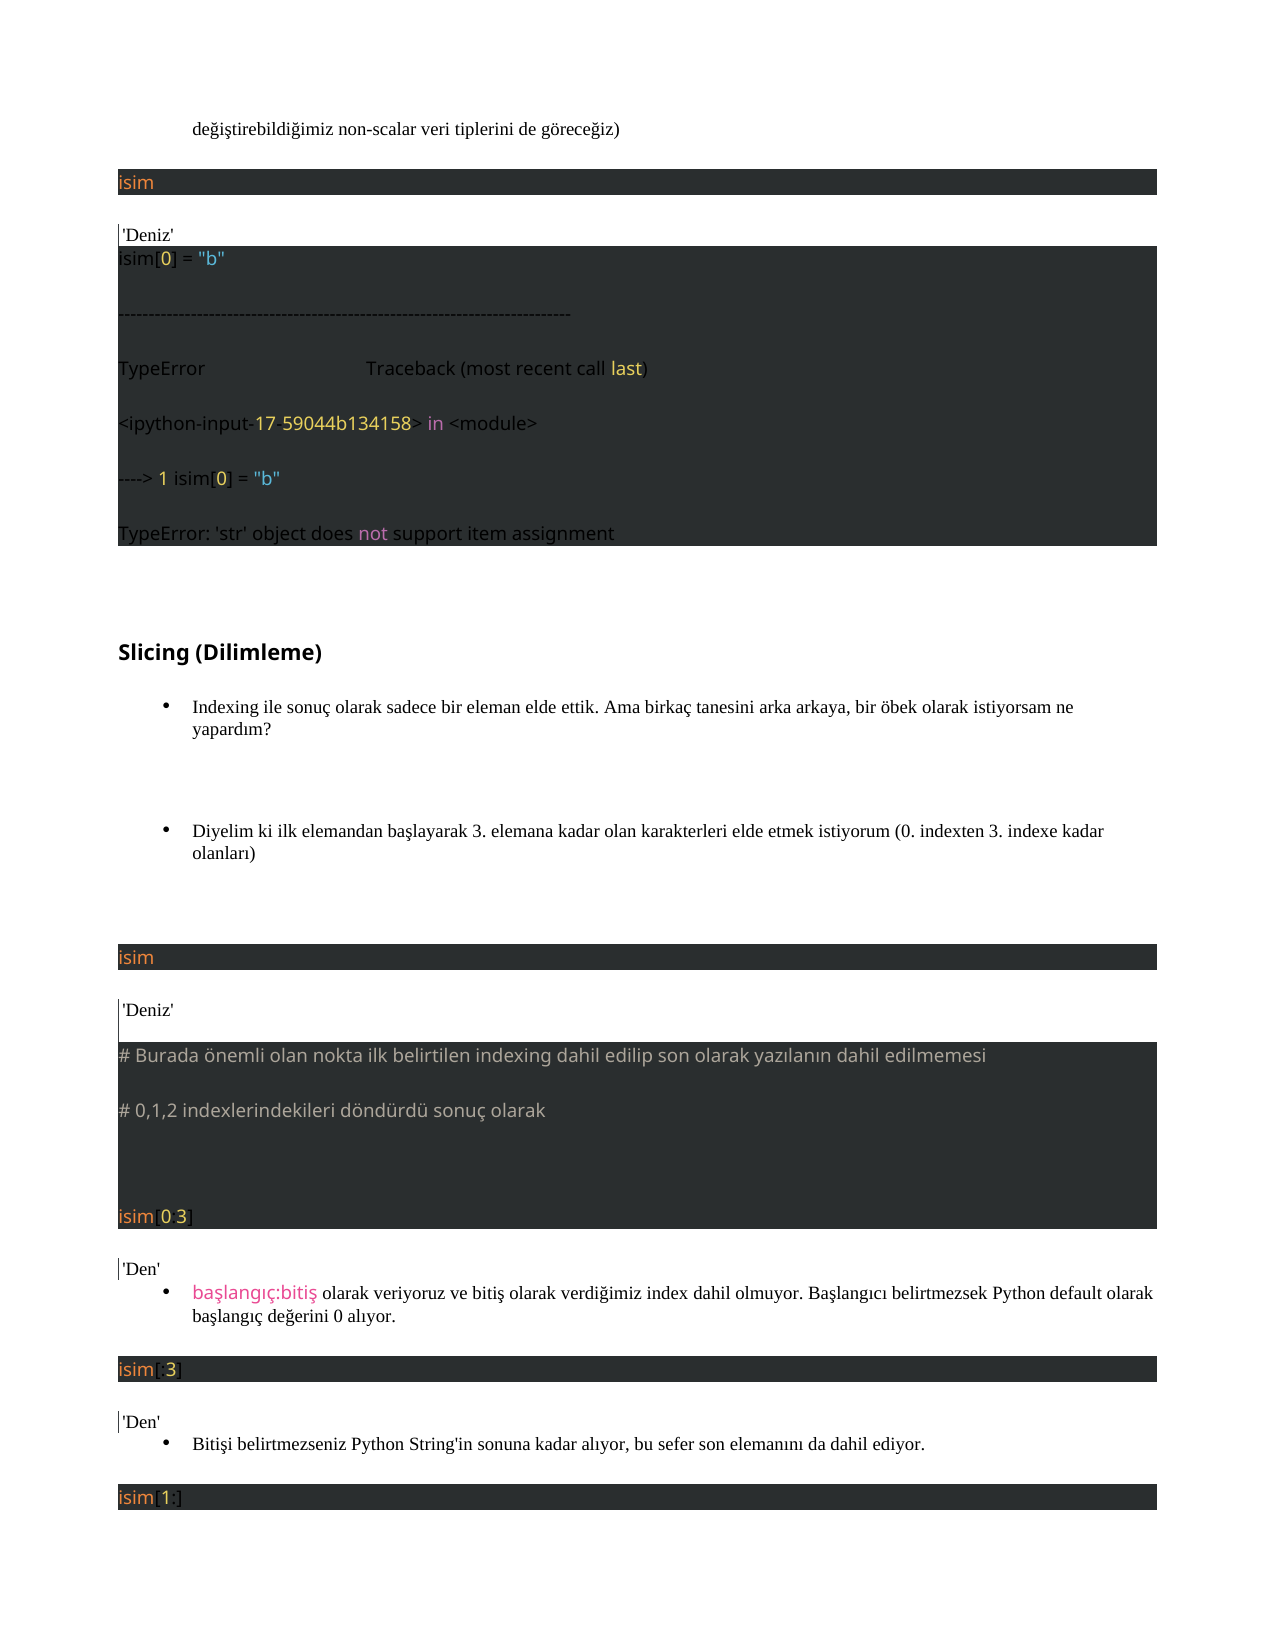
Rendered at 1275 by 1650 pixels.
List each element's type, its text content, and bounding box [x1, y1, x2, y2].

list değiştirebildiğimiz non-scalar veri tiplerini de göreceğiz) [162, 118, 1157, 140]
text # 0,1,2 indexlerindekileri döndürdü sonuç olarak [118, 1097, 1157, 1123]
text isim [118, 944, 1157, 970]
text --------------------------------------------------------------------------- [118, 301, 1157, 326]
list Diyelim ki ilk elemandan başlayarak 3. elemana kadar olan karakterleri elde etmek istiyorum (0. indexten 3. indexe kadar olanları) [162, 820, 1157, 864]
text ----> 1 isim[0] = "b" [118, 466, 1157, 491]
text <ipython-input-17-59044b134158> in <module> [118, 411, 1157, 436]
text isim[1:] [118, 1484, 1157, 1510]
text isim[0] = "b" [118, 246, 1157, 271]
text isim[0:3] [118, 1203, 1157, 1229]
subtitle Slicing (Dilimleme) [118, 636, 1157, 666]
list Bitişi belirtmezseniz Python String'in sonuna kadar alıyor, bu sefer son elemanını da dahil ediyor. [162, 1433, 1157, 1455]
text TypeError: 'str' object does not support item assignment [118, 521, 1157, 546]
text 'Deniz' [119, 224, 1157, 246]
text 'Den' [119, 1258, 1157, 1280]
text 'Deniz' [119, 999, 1157, 1021]
text 'Den' [119, 1411, 1157, 1433]
text # Burada önemli olan nokta ilk belirtilen indexing dahil edilip son olarak yazılanın dahil edilmemesi [118, 1042, 1157, 1068]
text isim[:3] [118, 1356, 1157, 1382]
list başlangıç:bitiş olarak veriyoruz ve bitiş olarak verdiğimiz index dahil olmuyor. Başlangıcı belirtmezsek Python default olarak başlangıç değerini 0 alıyor. [162, 1280, 1157, 1327]
text isim [118, 169, 1157, 195]
text TypeError Traceback (most recent call last) [118, 356, 1157, 381]
list Indexing ile sonuç olarak sadece bir eleman elde ettik. Ama birkaç tanesini arka arkaya, bir öbek olarak istiyorsam ne yapardım? [162, 696, 1157, 739]
